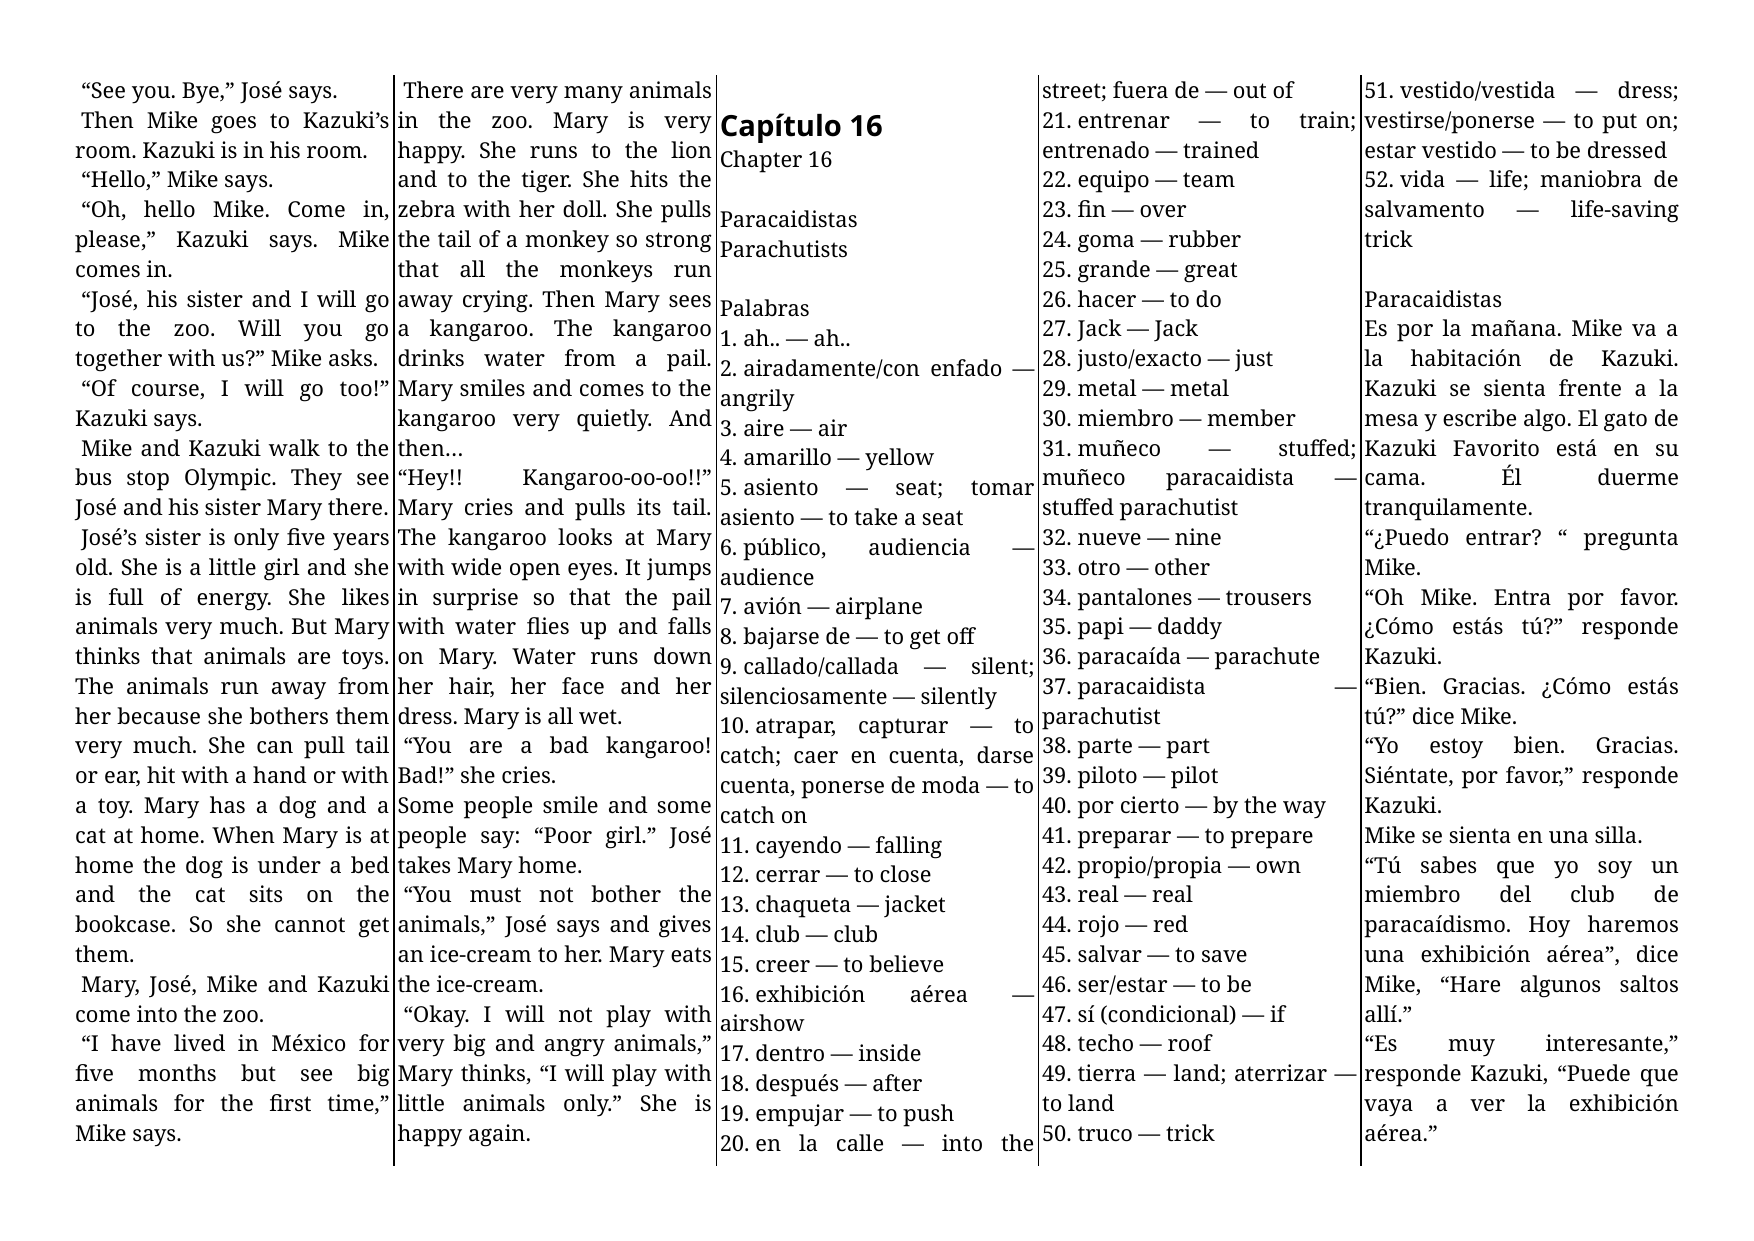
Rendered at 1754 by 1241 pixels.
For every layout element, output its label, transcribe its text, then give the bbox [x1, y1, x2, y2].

text 2. airadamente/con enfado — angrily [719, 353, 1034, 413]
text 10. atrapar, capturar — to catch; caer en cuenta, darse cuenta, ponerse de moda — to catch on [719, 711, 1034, 830]
text 39. piloto — pilot [1042, 760, 1357, 790]
text “I have lived in México for five months but see big animals for the first time,” Mike says. [75, 1028, 390, 1147]
text 31. muñeco — stuffed; muñeco paracaidista — stuffed parachutist [1042, 432, 1357, 522]
text 1. ah.. — ah.. [719, 323, 1034, 353]
text 46. ser/estar — to be [1042, 969, 1357, 998]
text “Tú sabes que yo soy un miembro del club de paracaídismo. Hoy haremos una exhibición aérea”, dice Mike, “Hare algunos saltos allí.” [1364, 849, 1679, 1028]
text 51. vestido/vestida — dress; vestirse/ponerse — to put on; estar vestido — to be dressed [1364, 75, 1679, 164]
text 22. equipo — team [1042, 164, 1357, 194]
text 7. avión — airplane [719, 591, 1034, 621]
text “Of course, I will go too!” Kazuki says. [75, 373, 390, 432]
text Then Mike goes to Kazuki’s room. Kazuki is in his room. [75, 105, 390, 164]
text 18. después — after [719, 1068, 1034, 1098]
text Mary, José, Mike and Kazuki come into the zoo. [75, 969, 390, 1028]
text José’s sister is only five years old. She is a little girl and she is full of energy. She likes animals very much. But Mary thinks that animals are toys. The animals run away from her because she bothers them very much. She can pull tail or ear, hit with a hand or with a toy. Mary has a dog and a cat at home. When Mary is at home the dog is under a bed and the cat sits on the bookcase. So she cannot get them. [75, 522, 390, 969]
text 40. por cierto — by the way [1042, 790, 1357, 820]
text 12. cerrar — to close [719, 859, 1034, 889]
text 36. paracaída — parachute [1042, 641, 1357, 671]
text 19. empujar — to push [719, 1098, 1034, 1128]
text 43. real — real [1042, 879, 1357, 909]
text 30. miembro — member [1042, 403, 1357, 432]
text 27. Jack — Jack [1042, 313, 1357, 343]
text 49. tierra — land; aterrizar — to land [1042, 1058, 1357, 1118]
text 28. justo/exacto — just [1042, 343, 1357, 373]
text 38. parte — part [1042, 730, 1357, 760]
text 17. dentro — inside [719, 1038, 1034, 1068]
text “¿Puedo entrar? “ pregunta Mike. [1364, 522, 1679, 581]
text 21. entrenar — to train; entrenado — trained [1042, 105, 1357, 164]
text 37. paracaidista — parachutist [1042, 671, 1357, 730]
text 50. truco — trick [1042, 1118, 1357, 1147]
text 9. callado/callada — silent; silenciosamente — silently [719, 651, 1034, 711]
text 35. papi — daddy [1042, 611, 1357, 641]
text 32. nueve — nine [1042, 522, 1357, 552]
text There are very many animals in the zoo. Mary is very happy. She runs to the lion and to the tiger. She hits the zebra with her doll. She pulls the tail of a monkey so strong that all the monkeys run away crying. Then Mary sees a kangaroo. The kangaroo drinks water from a pail. Mary smiles and comes to the kangaroo very quietly. And then… [397, 75, 712, 462]
text 26. hacer — to do [1042, 283, 1357, 313]
text 24. goma — rubber [1042, 224, 1357, 254]
text 5. asiento — seat; tomar asiento — to take a seat [719, 472, 1034, 532]
text 15. creer — to believe [719, 949, 1034, 979]
text 4. amarillo — yellow [719, 442, 1034, 472]
text “Hello,” Mike says. [75, 164, 390, 194]
text 33. otro — other [1042, 552, 1357, 581]
text Palabras [719, 293, 1034, 323]
text 3. aire — air [719, 413, 1034, 442]
text “José, his sister and I will go to the zoo. Will you go together with us?” Mike asks. [75, 283, 390, 373]
text 41. preparar — to prepare [1042, 820, 1357, 849]
text “Okay. I will not play with very big and angry animals,” Mary thinks, “I will play with little animals only.” She is happy again. [397, 998, 712, 1147]
text “Yo estoy bien. Gracias. Siéntate, por favor,” responde Kazuki. [1364, 730, 1679, 820]
text 23. fin — over [1042, 194, 1357, 224]
text 13. chaqueta — jacket [719, 889, 1034, 919]
text “Es muy interesante,” responde Kazuki, “Puede que vaya a ver la exhibición aérea.” [1364, 1028, 1679, 1147]
text Mike se sienta en una silla. [1364, 820, 1679, 849]
text 25. grande — great [1042, 254, 1357, 283]
text Paracaidistas [1364, 283, 1679, 313]
text Parachutists [719, 234, 1034, 264]
text Paracaidistas [719, 204, 1034, 234]
text Chapter 16 [719, 144, 1034, 174]
text 45. salvar — to save [1042, 939, 1357, 969]
text 48. techo — roof [1042, 1028, 1357, 1058]
text 6. público, audiencia — audience [719, 532, 1034, 591]
text Es por la mañana. Mike va a la habitación de Kazuki. Kazuki se sienta frente a la mesa y escribe algo. El gato de Kazuki Favorito está en su cama. Él duerme tranquilamente. [1364, 313, 1679, 522]
text “Oh Mike. Entra por favor. ¿Cómo estás tú?” responde Kazuki. [1364, 581, 1679, 671]
text “Hey!! Kangaroo-oo-oo!!” Mary cries and pulls its tail. The kangaroo looks at Mary with wide open eyes. It jumps in surprise so that the pail with water flies up and falls on Mary. Water runs down her hair, her face and her dress. Mary is all wet. [397, 462, 712, 730]
text 20. en la calle — into the [719, 1128, 1034, 1157]
text 44. rojo — red [1042, 909, 1357, 939]
text Mike and Kazuki walk to the bus stop Olympic. They see José and his sister Mary there. [75, 432, 390, 522]
text 14. club — club [719, 919, 1034, 949]
text Some people smile and some people say: “Poor girl.” José takes Mary home. [397, 790, 712, 879]
text 8. bajarse de — to get off [719, 621, 1034, 651]
text 16. exhibición aérea — airshow [719, 979, 1034, 1038]
text “You are a bad kangaroo! Bad!” she cries. [397, 730, 712, 790]
subtitle Capítulo 16 [719, 105, 1034, 144]
text 29. metal — metal [1042, 373, 1357, 403]
text 47. sí (condicional) — if [1042, 998, 1357, 1028]
text “See you. Bye,” José says. [75, 75, 390, 105]
text 42. propio/propia — own [1042, 849, 1357, 879]
text “Oh, hello Mike. Come in, please,” Kazuki says. Mike comes in. [75, 194, 390, 283]
text 52. vida — life; maniobra de salvamento — life-saving trick [1364, 164, 1679, 254]
text “Bien. Gracias. ¿Cómo estás tú?” dice Mike. [1364, 671, 1679, 730]
text street; fuera de — out of [1042, 75, 1357, 105]
text “You must not bother the animals,” José says and gives an ice-cream to her. Mary eats the ice-cream. [397, 879, 712, 998]
text 34. pantalones — trousers [1042, 581, 1357, 611]
text 11. cayendo — falling [719, 830, 1034, 859]
